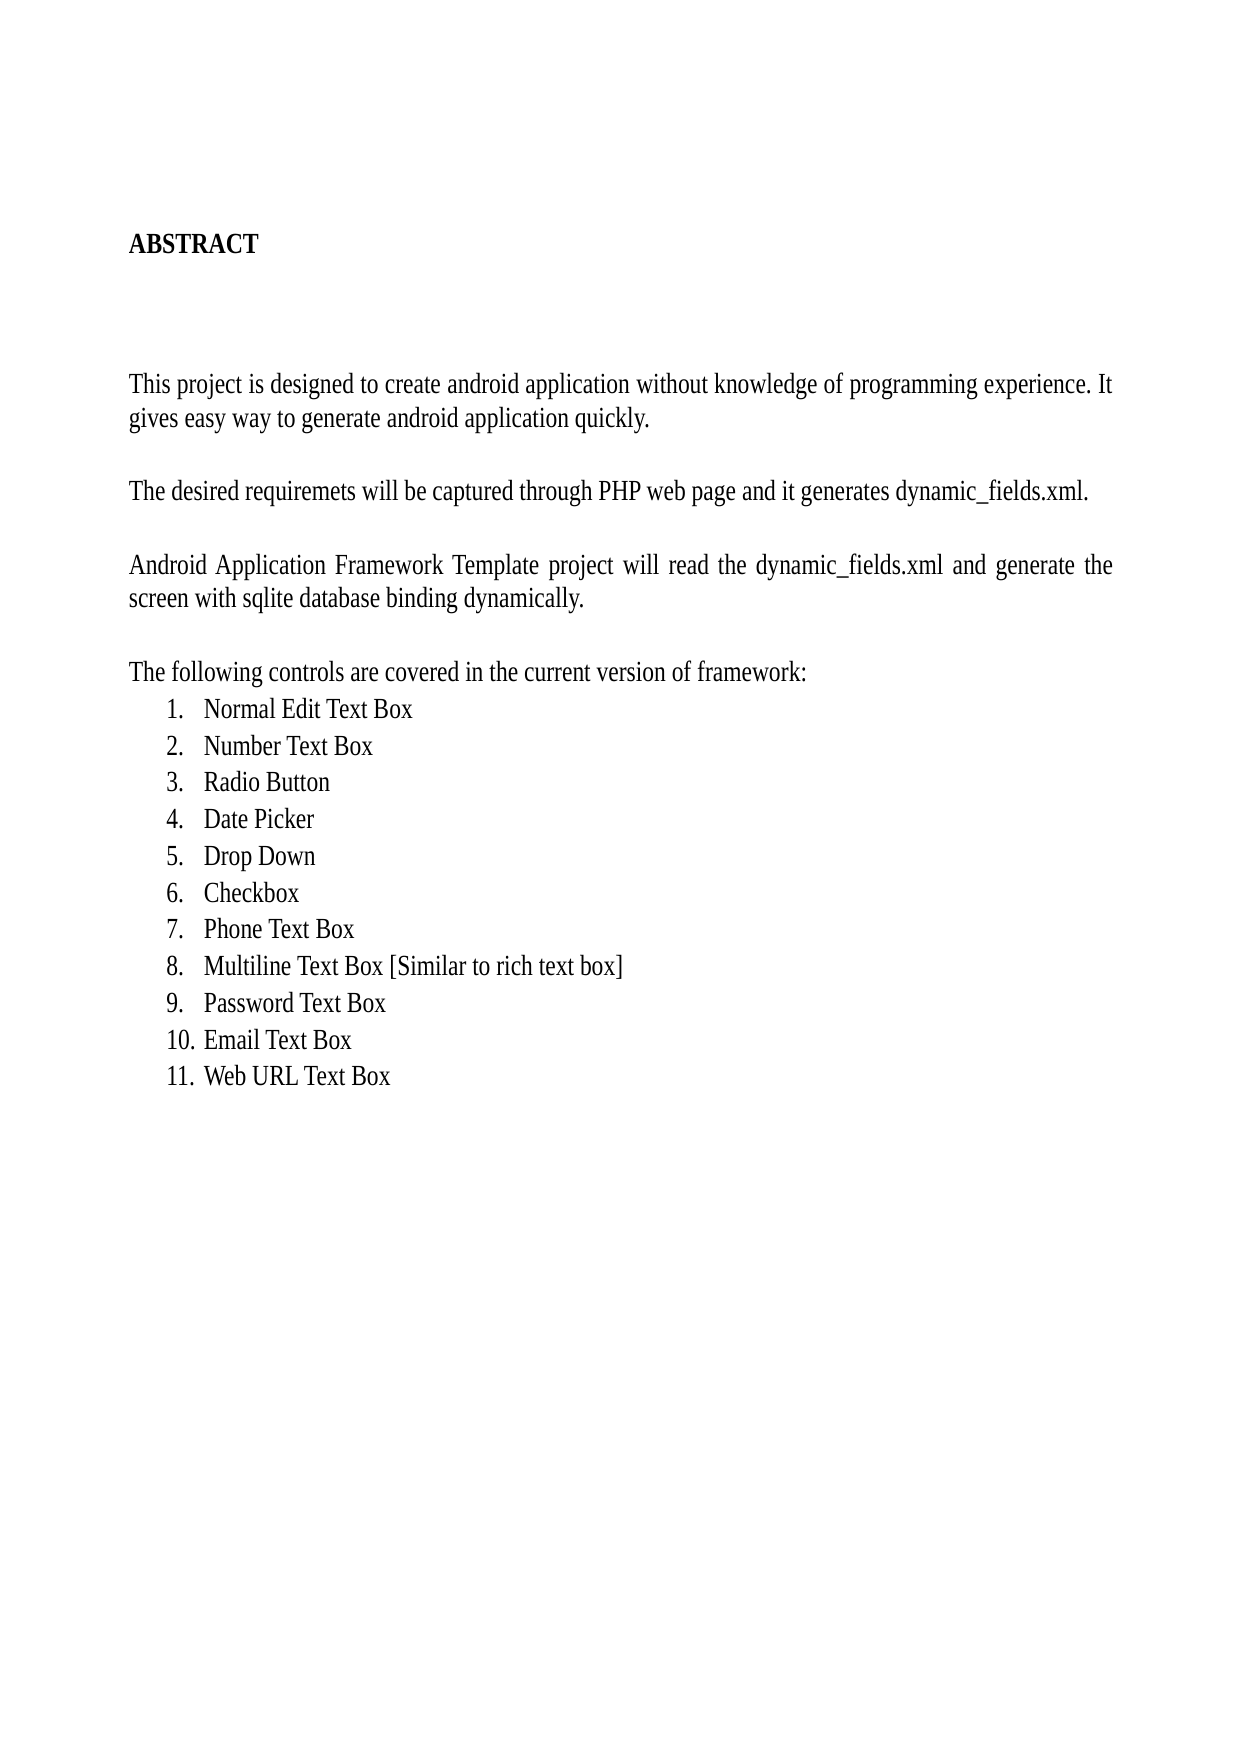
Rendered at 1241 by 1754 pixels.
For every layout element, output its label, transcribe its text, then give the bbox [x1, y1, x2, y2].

list Web URL Text Box [166, 1058, 1122, 1092]
text The desired requiremets will be captured through PHP web page and it generates dynamic_fields.xml. [129, 473, 1114, 507]
text This project is designed to create android application without knowledge of programming experience. It gives easy way to generate android application quickly. [129, 366, 1114, 433]
list Drop Down [166, 838, 1122, 871]
text ABSTRACT [129, 226, 1122, 260]
list Checkbox [166, 875, 1122, 908]
list Email Text Box [166, 1022, 1122, 1055]
list Password Text Box [166, 985, 1122, 1018]
list Radio Button [166, 764, 1122, 798]
list Date Picker [166, 801, 1122, 835]
text Android Application Framework Template project will read the dynamic_fields.xml and generate the screen with sqlite database binding dynamically. [129, 547, 1114, 614]
list Number Text Box [166, 728, 1122, 761]
list Phone Text Box [166, 911, 1122, 945]
list Normal Edit Text Box [166, 691, 1122, 724]
text The following controls are covered in the current version of framework: [129, 654, 1114, 688]
list Multiline Text Box [Similar to rich text box] [166, 948, 1122, 982]
